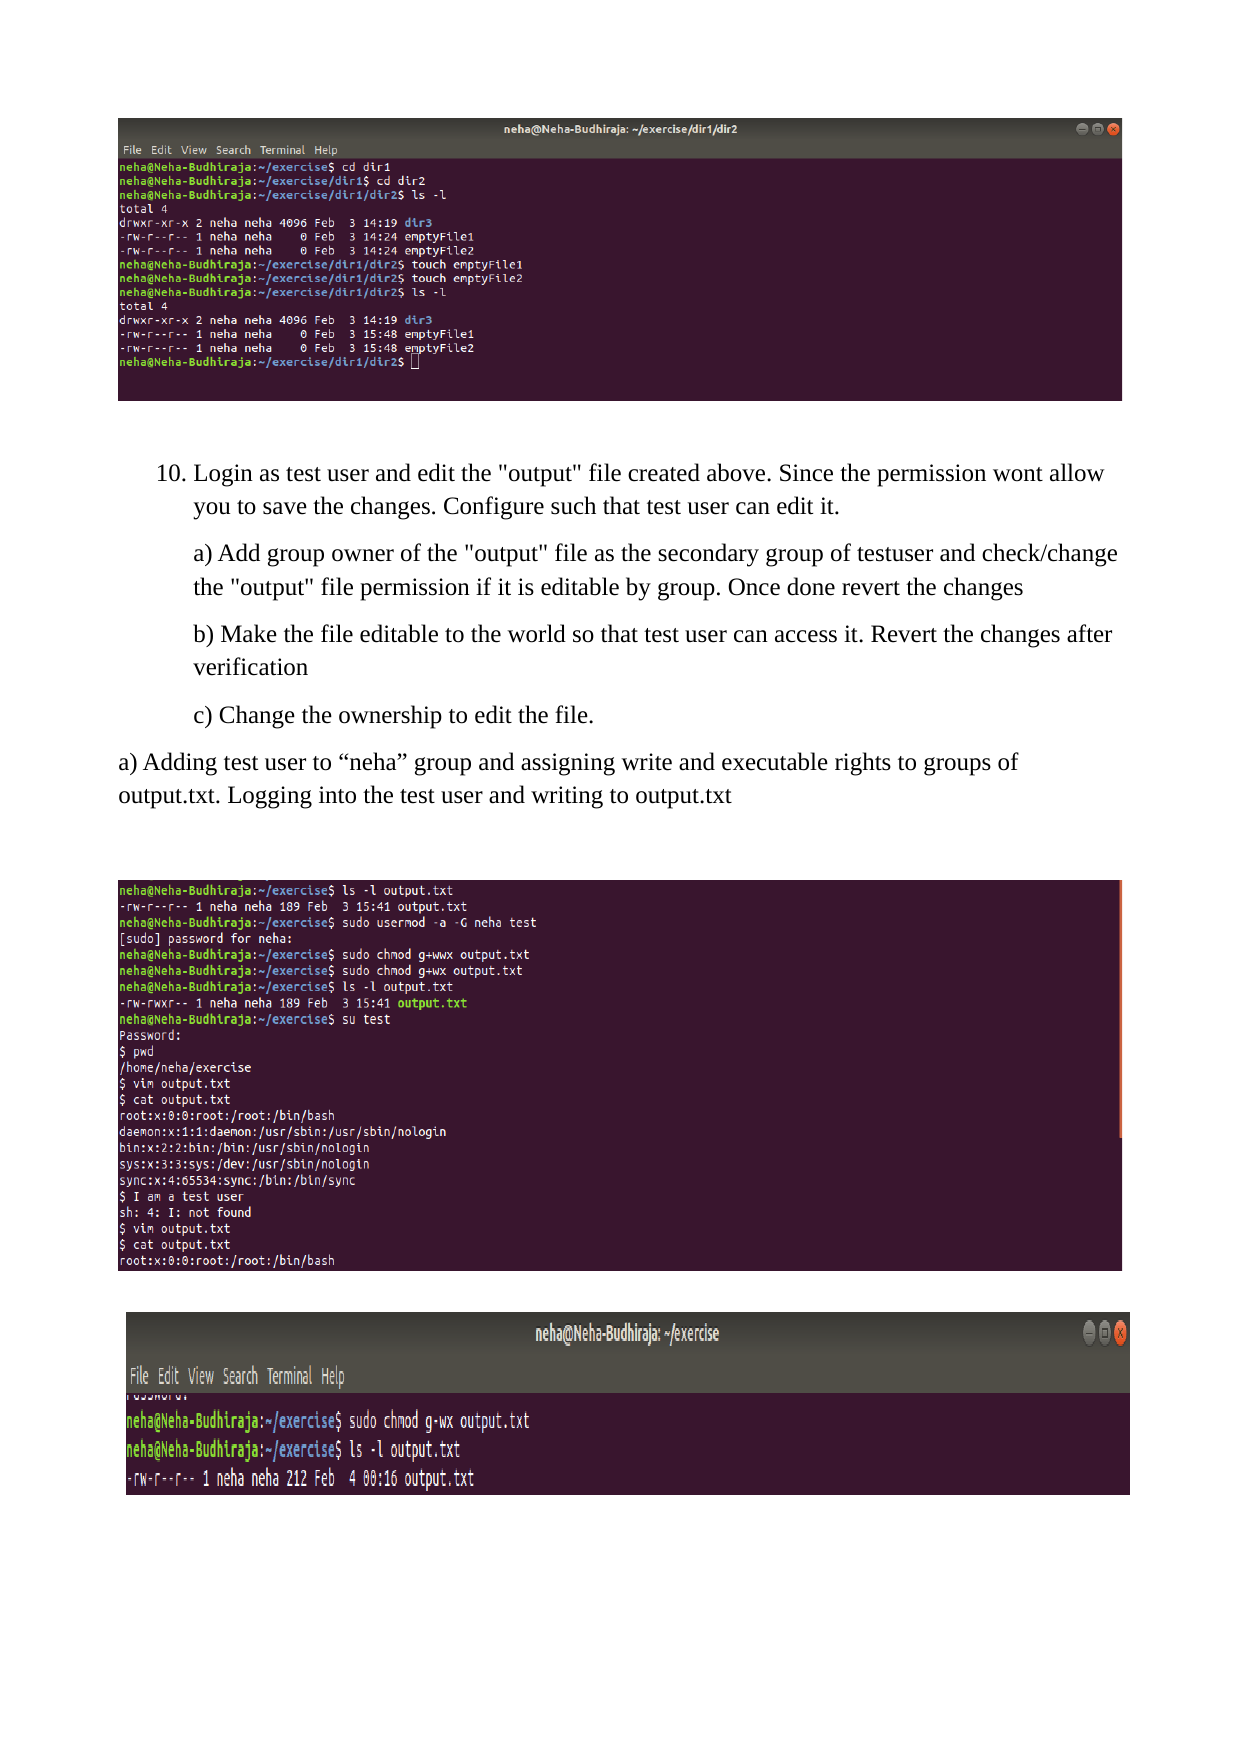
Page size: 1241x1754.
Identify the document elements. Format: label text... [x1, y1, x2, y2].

picture [118, 118, 1123, 401]
list b) Make the file editable to the world so that test user can access it. Revert the changes after verification [156, 619, 1122, 681]
text a) Adding test user to “neha” group and assigning write and executable rights to groups of output.txt. Logging into the test user and writing to output.txt [118, 747, 1122, 809]
list Login as test user and edit the "output" file created above. Since the permission wont allow you to save the changes. Configure such that test user can edit it. [156, 458, 1122, 520]
list a) Add group owner of the "output" file as the secondary group of testuser and check/change the "output" file permission if it is editable by group. Once done revert the changes [156, 538, 1122, 600]
picture [118, 880, 1123, 1271]
list c) Change the ownership to edit the file. [156, 700, 1122, 728]
